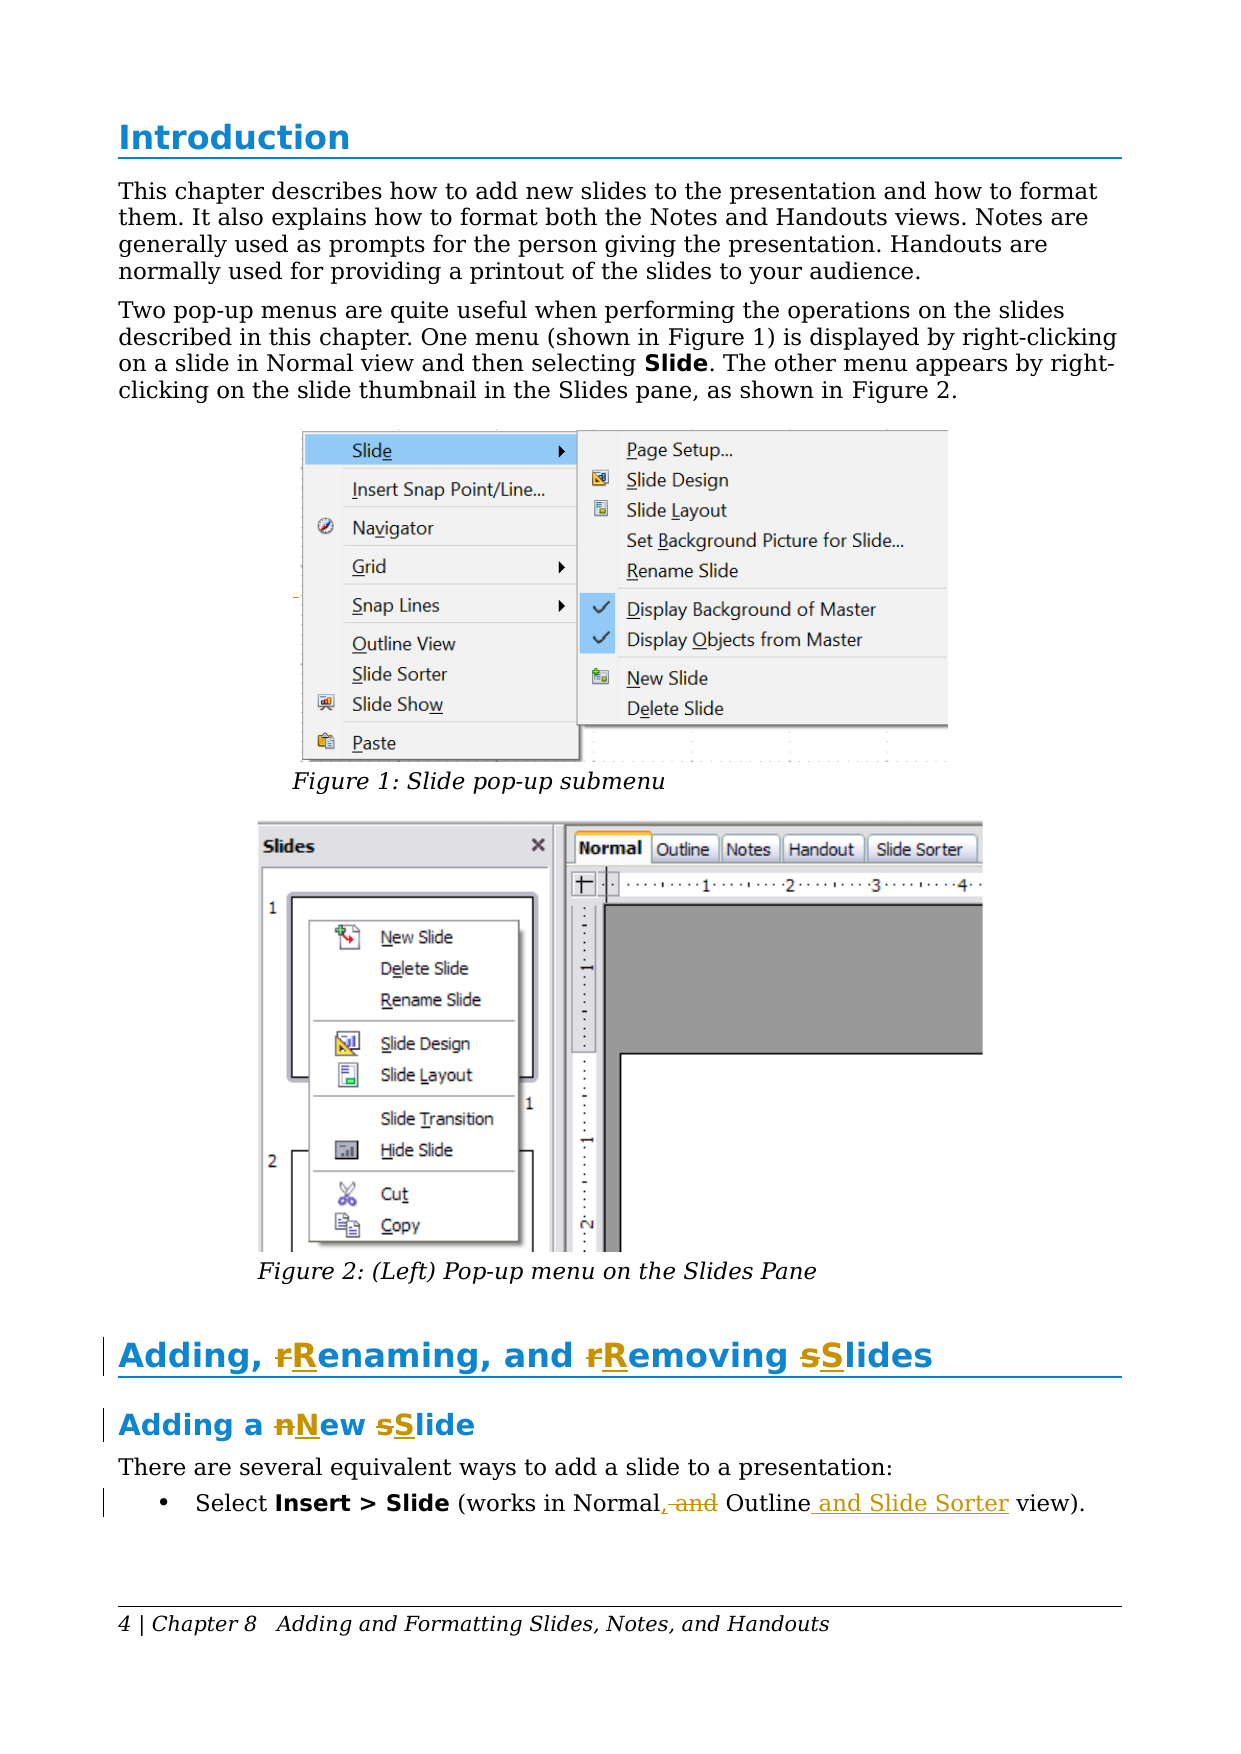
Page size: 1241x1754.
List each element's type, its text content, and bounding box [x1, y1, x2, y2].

picture [257, 820, 983, 1252]
list There are several equivalent ways to add a slide to a presentation: [118, 1454, 1122, 1481]
text This chapter describes how to add new slides to the presentation and how to format them. It also explains how to format both the Notes and Handouts views. Notes are generally used as prompts for the person giving the presentation. Handouts are normally used for providing a printout of the slides to your audience. [118, 178, 1122, 284]
subtitle Adding a New Slide [118, 1408, 1122, 1442]
subtitle Adding, Renaming, and Removing Slides [118, 1337, 1122, 1376]
list Select Insert > Slide (works in Normal, Outline and Slide Sorter view). [156, 1488, 1122, 1517]
picture [299, 428, 948, 762]
text Two pop‑up menus are quite useful when performing the operations on the slides described in this chapter. One menu (shown in Figure 1) is displayed by right-clicking on a slide in Normal view and then selecting Slide. The other menu appears by right-clicking on the slide thumbnail in the Slides pane, as shown in Figure 2. [118, 297, 1122, 404]
subtitle Introduction [118, 118, 1122, 157]
text Figure 1: Slide pop-up submenu [292, 768, 948, 795]
text Figure 2: (Left) Pop-up menu on the Slides Pane [258, 1258, 983, 1284]
